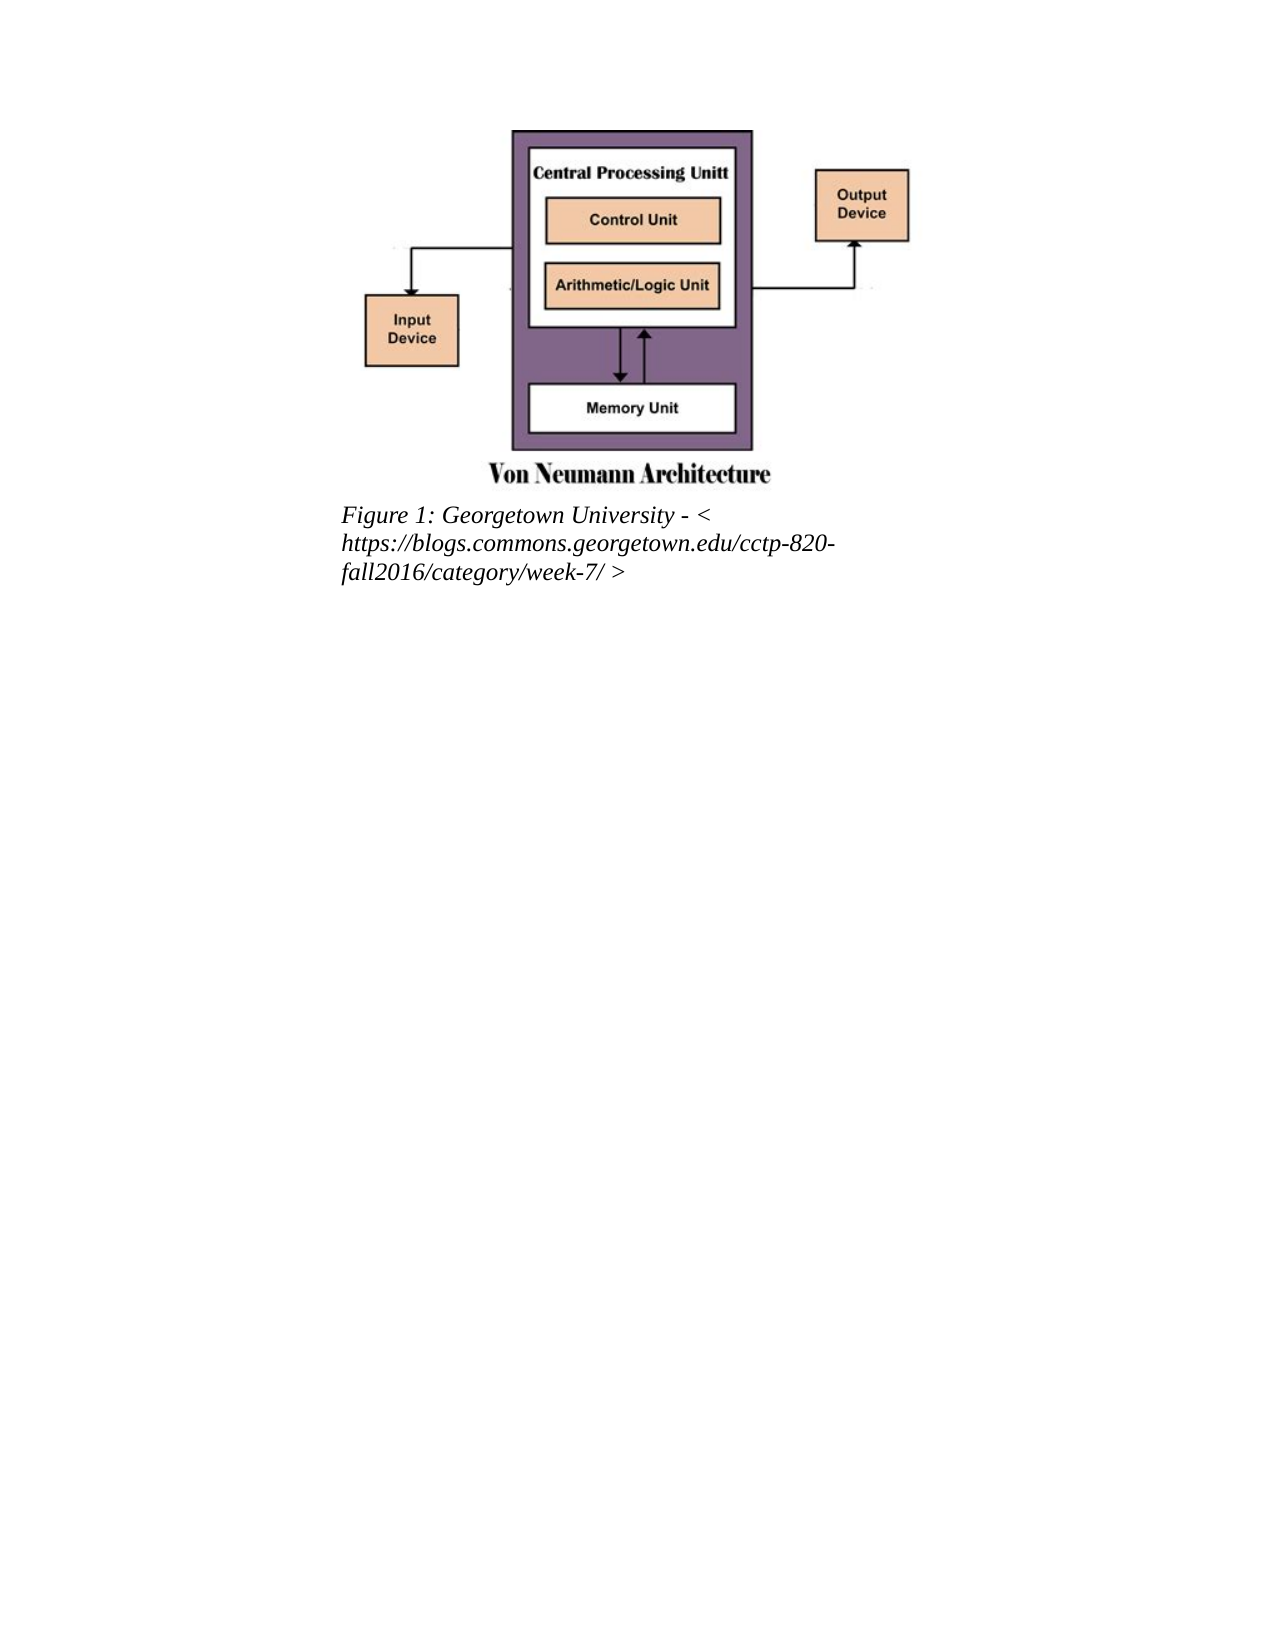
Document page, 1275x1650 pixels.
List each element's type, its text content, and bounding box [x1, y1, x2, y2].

text Figure 1: Georgetown University - < https://blogs.commons.georgetown.edu/cctp-820-fall2016/category/week-7/ > [341, 495, 934, 586]
picture [341, 130, 934, 495]
